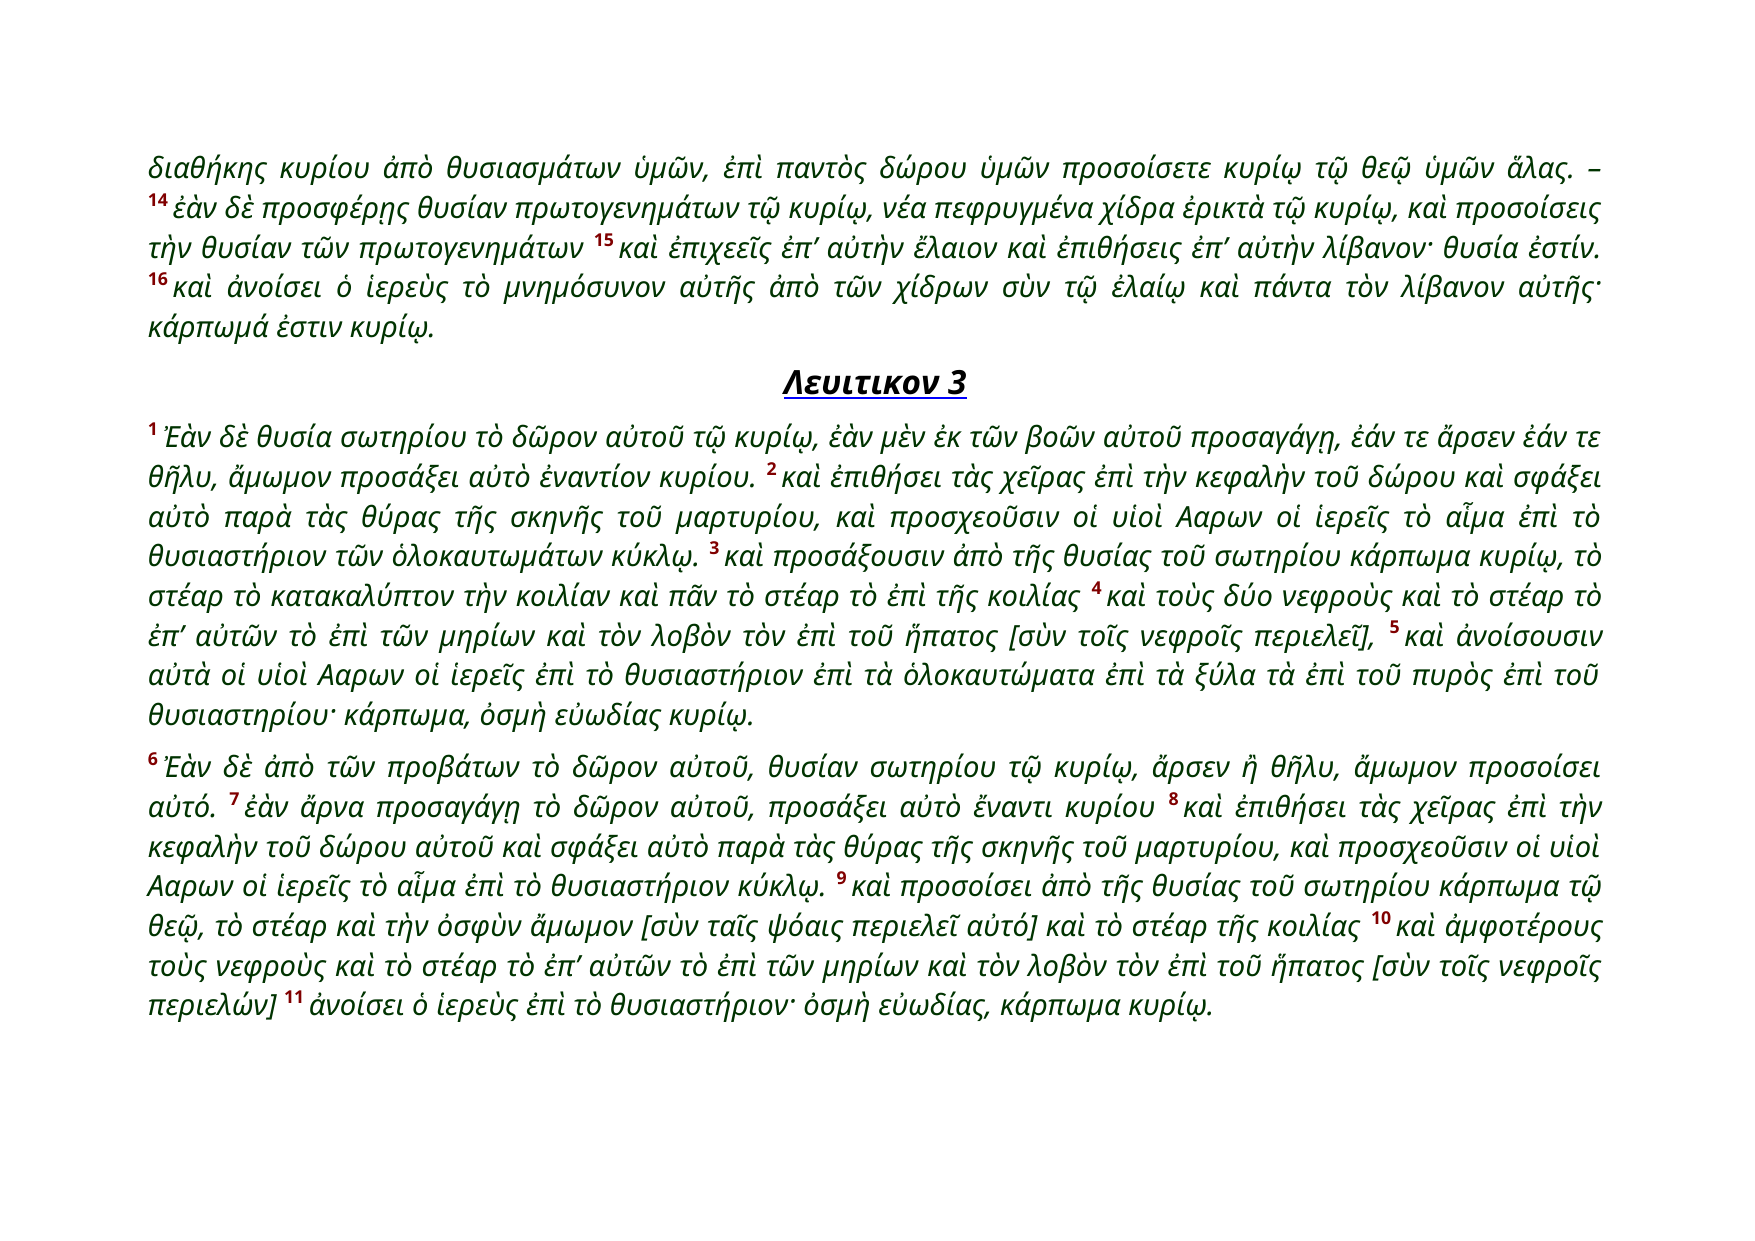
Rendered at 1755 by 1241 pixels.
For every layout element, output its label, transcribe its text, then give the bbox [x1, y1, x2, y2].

text διαθήκης κυρίου ἀπὸ θυσιασμάτων ὑμῶν, ἐπὶ παντὸς δώρου ὑμῶν προσοίσετε κυρίῳ τῷ θεῷ ὑμῶν ἅλας. – 14 ἐὰν δὲ προσφέρῃς θυσίαν πρωτογενημάτων τῷ κυρίῳ, νέα πεφρυγμένα χίδρα ἐρικτὰ τῷ κυρίῳ, καὶ προσοίσεις τὴν θυσίαν τῶν πρωτογενημάτων 15 καὶ ἐπιχεεῖς ἐπ’ αὐτὴν ἔλαιον καὶ ἐπιθήσεις ἐπ’ αὐτὴν λίβανον· θυσία ἐστίν. 16 καὶ ἀνοίσει ὁ ἱερεὺς τὸ μνημόσυνον αὐτῆς ἀπὸ τῶν χίδρων σὺν τῷ ἐλαίῳ καὶ πάντα τὸν λίβανον αὐτῆς· κάρπωμά ἐστιν κυρίῳ. [148, 148, 1606, 346]
text 1 Ἐὰν δὲ θυσία σωτηρίου τὸ δῶρον αὐτοῦ τῷ κυρίῳ, ἐὰν μὲν ἐκ τῶν βοῶν αὐτοῦ προσαγάγῃ, ἐάν τε ἄρσεν ἐάν τε θῆλυ, ἄμωμον προσάξει αὐτὸ ἐναντίον κυρίου. 2 καὶ ἐπιθήσει τὰς χεῖρας ἐπὶ τὴν κεφαλὴν τοῦ δώρου καὶ σφάξει αὐτὸ παρὰ τὰς θύρας τῆς σκηνῆς τοῦ μαρτυρίου, καὶ προσχεοῦσιν οἱ υἱοὶ Ααρων οἱ ἱερεῖς τὸ αἷμα ἐπὶ τὸ θυσιαστήριον τῶν ὁλοκαυτωμάτων κύκλῳ. 3 καὶ προσάξουσιν ἀπὸ τῆς θυσίας τοῦ σωτηρίου κάρπωμα κυρίῳ, τὸ στέαρ τὸ κατακαλύπτον τὴν κοιλίαν καὶ πᾶν τὸ στέαρ τὸ ἐπὶ τῆς κοιλίας 4 καὶ τοὺς δύο νεφροὺς καὶ τὸ στέαρ τὸ ἐπ’ αὐτῶν τὸ ἐπὶ τῶν μηρίων καὶ τὸν λοβὸν τὸν ἐπὶ τοῦ ἥπατος [σὺν τοῖς νεφροῖς περιελεῖ], 5 καὶ ἀνοίσουσιν αὐτὰ οἱ υἱοὶ Ααρων οἱ ἱερεῖς ἐπὶ τὸ θυσιαστήριον ἐπὶ τὰ ὁλοκαυτώματα ἐπὶ τὰ ξύλα τὰ ἐπὶ τοῦ πυρὸς ἐπὶ τοῦ θυσιαστηρίου· κάρπωμα, ὀσμὴ εὐωδίας κυρίῳ. [148, 417, 1606, 734]
text Λευιτικον 3 [148, 359, 1606, 404]
text 6 Ἐὰν δὲ ἀπὸ τῶν προβάτων τὸ δῶρον αὐτοῦ, θυσίαν σωτηρίου τῷ κυρίῳ, ἄρσεν ἢ θῆλυ, ἄμωμον προσοίσει αὐτό. 7 ἐὰν ἄρνα προσαγάγῃ τὸ δῶρον αὐτοῦ, προσάξει αὐτὸ ἔναντι κυρίου 8 καὶ ἐπιθήσει τὰς χεῖρας ἐπὶ τὴν κεφαλὴν τοῦ δώρου αὐτοῦ καὶ σφάξει αὐτὸ παρὰ τὰς θύρας τῆς σκηνῆς τοῦ μαρτυρίου, καὶ προσχεοῦσιν οἱ υἱοὶ Ααρων οἱ ἱερεῖς τὸ αἷμα ἐπὶ τὸ θυσιαστήριον κύκλῳ. 9 καὶ προσοίσει ἀπὸ τῆς θυσίας τοῦ σωτηρίου κάρπωμα τῷ θεῷ, τὸ στέαρ καὶ τὴν ὀσφὺν ἄμωμον [σὺν ταῖς ψόαις περιελεῖ αὐτό] καὶ τὸ στέαρ τῆς κοιλίας 10 καὶ ἀμφοτέρους τοὺς νεφροὺς καὶ τὸ στέαρ τὸ ἐπ’ αὐτῶν τὸ ἐπὶ τῶν μηρίων καὶ τὸν λοβὸν τὸν ἐπὶ τοῦ ἥπατος [σὺν τοῖς νεφροῖς περιελών] 11 ἀνοίσει ὁ ἱερεὺς ἐπὶ τὸ θυσιαστήριον· ὀσμὴ εὐωδίας, κάρπωμα κυρίῳ. [148, 747, 1606, 1024]
